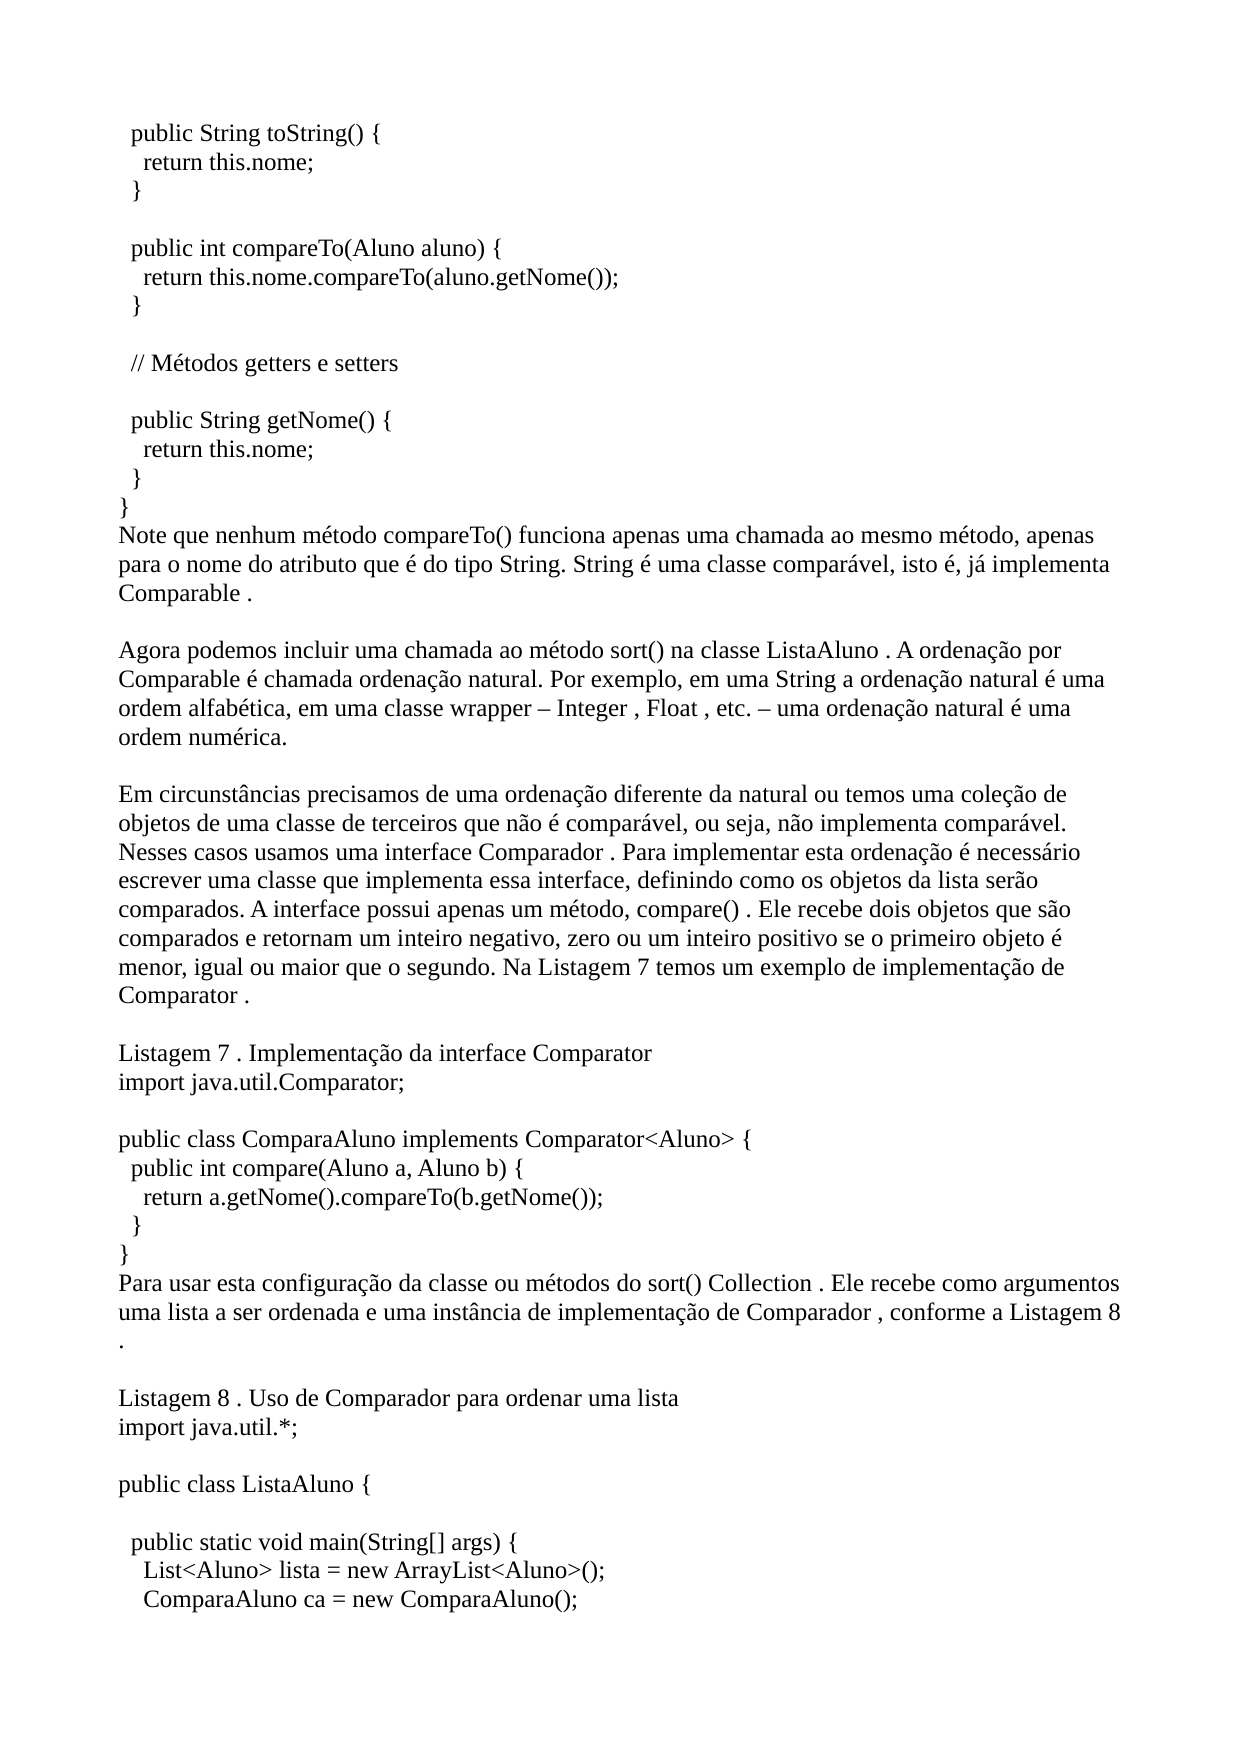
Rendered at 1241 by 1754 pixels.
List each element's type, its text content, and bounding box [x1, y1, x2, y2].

text Agora podemos incluir uma chamada ao método sort() na classe ListaAluno . A ordenação por Comparable é chamada ordenação natural. Por exemplo, em uma String a ordenação natural é uma ordem alfabética, em uma classe wrapper – Integer , Float , etc. – uma ordenação natural é uma ordem numérica. [118, 636, 1122, 751]
text public String getNome() { [118, 406, 1122, 434]
text public int compare(Aluno a, Aluno b) { [118, 1153, 1122, 1182]
text Para usar esta configuração da classe ou métodos do sort() Collection . Ele recebe como argumentos uma lista a ser ordenada e uma instância de implementação de Comparador , conforme a Listagem 8 . [118, 1268, 1122, 1354]
text public static void main(String[] args) { [118, 1527, 1122, 1556]
text public class ListaAluno { [118, 1469, 1122, 1498]
text } [118, 1239, 1122, 1268]
text Listagem 8 . Uso de Comparador para ordenar uma lista [118, 1383, 1122, 1412]
text import java.util.*; [118, 1412, 1122, 1441]
text // Métodos getters e setters [118, 348, 1122, 377]
text } [118, 291, 1122, 319]
text public String toString() { [118, 118, 1122, 147]
text } [118, 176, 1122, 204]
text Em circunstâncias precisamos de uma ordenação diferente da natural ou temos uma coleção de objetos de uma classe de terceiros que não é comparável, ou seja, não implementa comparável. Nesses casos usamos uma interface Comparador . Para implementar esta ordenação é necessário escrever uma classe que implementa essa interface, definindo como os objetos da lista serão comparados. A interface possui apenas um método, compare() . Ele recebe dois objetos que são comparados e retornam um inteiro negativo, zero ou um inteiro positivo se o primeiro objeto é menor, igual ou maior que o segundo. Na Listagem 7 temos um exemplo de implementação de Comparator . [118, 779, 1122, 1009]
text ComparaAluno ca = new ComparaAluno(); [118, 1584, 1122, 1613]
text Listagem 7 . Implementação da interface Comparator [118, 1038, 1122, 1067]
text return a.getNome().compareTo(b.getNome()); [118, 1182, 1122, 1211]
text } [118, 463, 1122, 492]
text return this.nome; [118, 147, 1122, 176]
text import java.util.Comparator; [118, 1067, 1122, 1096]
text return this.nome.compareTo(aluno.getNome()); [118, 262, 1122, 291]
text } [118, 492, 1122, 521]
text Note que nenhum método compareTo() funciona apenas uma chamada ao mesmo método, apenas para o nome do atributo que é do tipo String. String é uma classe comparável, isto é, já implementa Comparable . [118, 521, 1122, 607]
text List<Aluno> lista = new ArrayList<Aluno>(); [118, 1556, 1122, 1584]
text } [118, 1211, 1122, 1239]
text public int compareTo(Aluno aluno) { [118, 233, 1122, 262]
text public class ComparaAluno implements Comparator<Aluno> { [118, 1124, 1122, 1153]
text return this.nome; [118, 434, 1122, 463]
